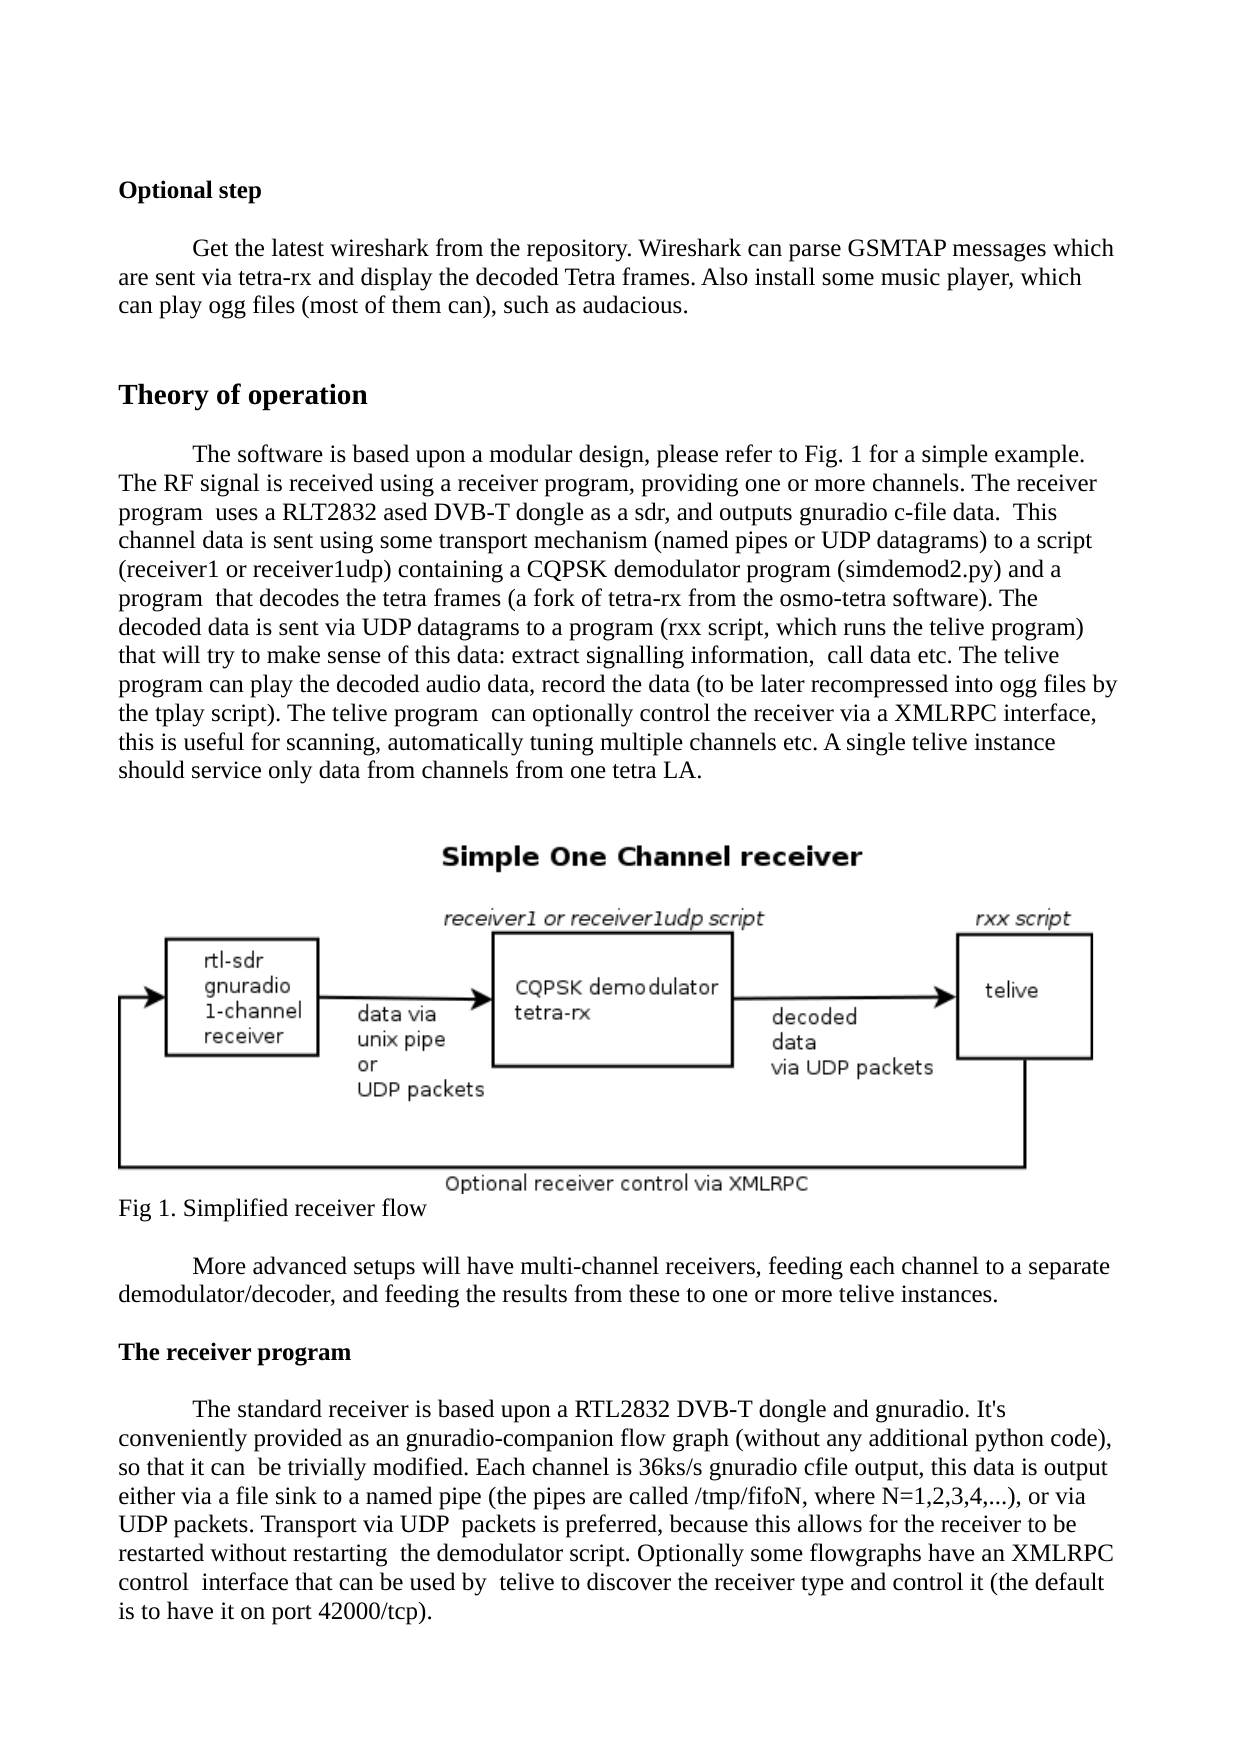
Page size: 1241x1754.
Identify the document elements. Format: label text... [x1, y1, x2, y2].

picture [118, 841, 1094, 1194]
text The standard receiver is based upon a RTL2832 DVB-T dongle and gnuradio. It's conveniently provided as an gnuradio-companion flow graph (without any additional python code), so that it can be trivially modified. Each channel is 36ks/s gnuradio cfile output, this data is output either via a file sink to a named pipe (the pipes are called /tmp/fifoN, where N=1,2,3,4,...), or via UDP packets. Transport via UDP packets is preferred, because this allows for the receiver to be restarted without restarting the demodulator script. Optionally some flowgraphs have an XMLRPC control interface that can be used by telive to discover the receiver type and control it (the default is to have it on port 42000/tcp). [118, 1394, 1122, 1624]
text The software is based upon a modular design, please refer to Fig. 1 for a simple example. The RF signal is received using a receiver program, providing one or more channels. The receiver program uses a RLT2832 ased DVB-T dongle as a sdr, and outputs gnuradio c-file data. This channel data is sent using some transport mechanism (named pipes or UDP datagrams) to a script (receiver1 or receiver1udp) containing a CQPSK demodulator program (simdemod2.py) and a program that decodes the tetra frames (a fork of tetra-rx from the osmo-tetra software). The decoded data is sent via UDP datagrams to a program (rxx script, which runs the telive program) that will try to make sense of this data: extract signalling information, call data etc. The telive program can play the decoded audio data, record the data (to be later recompressed into ogg files by the tplay script). The telive program can optionally control the receiver via a XMLRPC interface, this is useful for scanning, automatically tuning multiple channels etc. A single telive instance should service only data from channels from one tetra LA. [118, 439, 1122, 784]
text Fig 1. Simplified receiver flow [118, 1193, 1122, 1222]
text Optional step [118, 176, 1122, 204]
text Get the latest wireshark from the repository. Wireshark can parse GSMTAP messages which are sent via tetra-rx and display the decoded Tetra frames. Also install some music player, which can play ogg files (most of them can), such as audacious. [118, 233, 1122, 319]
text More advanced setups will have multi-channel receivers, feeding each channel to a separate demodulator/decoder, and feeding the results from these to one or more telive instances. [118, 1251, 1122, 1308]
text Theory of operation [118, 377, 1122, 410]
text The receiver program [118, 1337, 1122, 1366]
